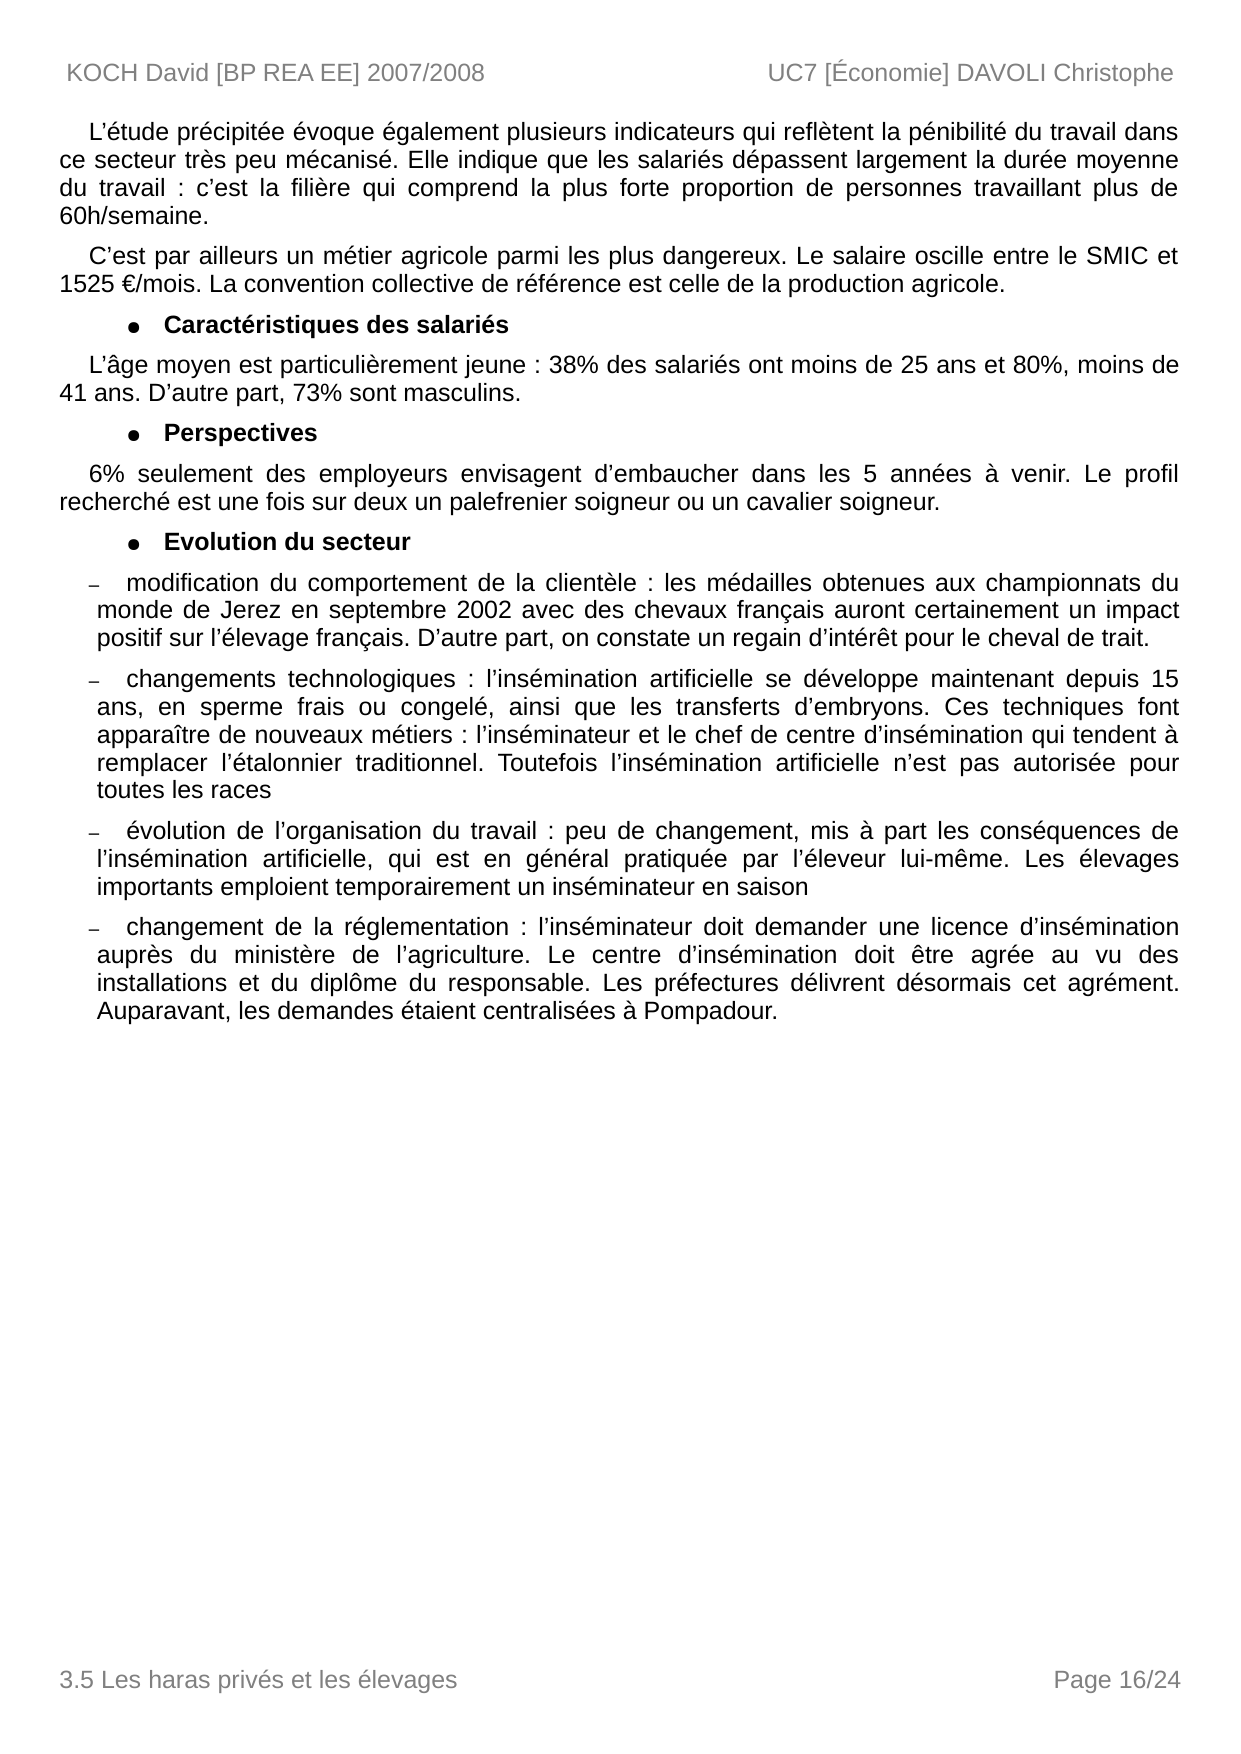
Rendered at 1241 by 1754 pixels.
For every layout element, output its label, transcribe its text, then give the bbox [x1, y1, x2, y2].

text 6% seulement des employeurs envisagent d’embaucher dans les 5 années à venir. Le profil recherché est une fois sur deux un palefrenier soigneur ou un cavalier soigneur. [59, 460, 1181, 516]
text L’âge moyen est particulièrement jeune : 38% des salariés ont moins de 25 ans et 80%, moins de 41 ans. D’autre part, 73% sont masculins. [59, 351, 1181, 407]
list évolution de l’organisation du travail : peu de changement, mis à part les conséquences de l’insémination artificielle, qui est en général pratiquée par l’éleveur lui-même. Les élevages importants emploient temporairement un inséminateur en saison [59, 817, 1181, 901]
list changements technologiques : l’insémination artificielle se développe maintenant depuis 15 ans, en sperme frais ou congelé, ainsi que les transferts d’embryons. Ces techniques font apparaître de nouveaux métiers : l’inséminateur et le chef de centre d’insémination qui tendent à remplacer l’étalonnier traditionnel. Toutefois l’insémination artificielle n’est pas autorisée pour toutes les races [59, 665, 1181, 804]
text L’étude précipitée évoque également plusieurs indicateurs qui reflètent la pénibilité du travail dans ce secteur très peu mécanisé. Elle indique que les salariés dépassent largement la durée moyenne du travail : c’est la filière qui comprend la plus forte proportion de personnes travaillant plus de 60h/semaine. [59, 118, 1181, 230]
text C’est par ailleurs un métier agricole parmi les plus dangereux. Le salaire oscille entre le SMIC et 1525 €/mois. La convention collective de référence est celle de la production agricole. [59, 242, 1181, 298]
list modification du comportement de la clientèle : les médailles obtenues aux championnats du monde de Jerez en septembre 2002 avec des chevaux français auront certainement un impact positif sur l’élevage français. D’autre part, on constate un regain d’intérêt pour le cheval de trait. [59, 568, 1181, 652]
list Caractéristiques des salariés [97, 311, 1181, 338]
list changement de la réglementation : l’inséminateur doit demander une licence d’insémination auprès du ministère de l’agriculture. Le centre d’insémination doit être agrée au vu des installations et du diplôme du responsable. Les préfectures délivrent désormais cet agrément. Auparavant, les demandes étaient centralisées à Pompadour. [59, 913, 1181, 1025]
list Evolution du secteur [97, 528, 1181, 556]
list Perspectives [97, 419, 1181, 447]
